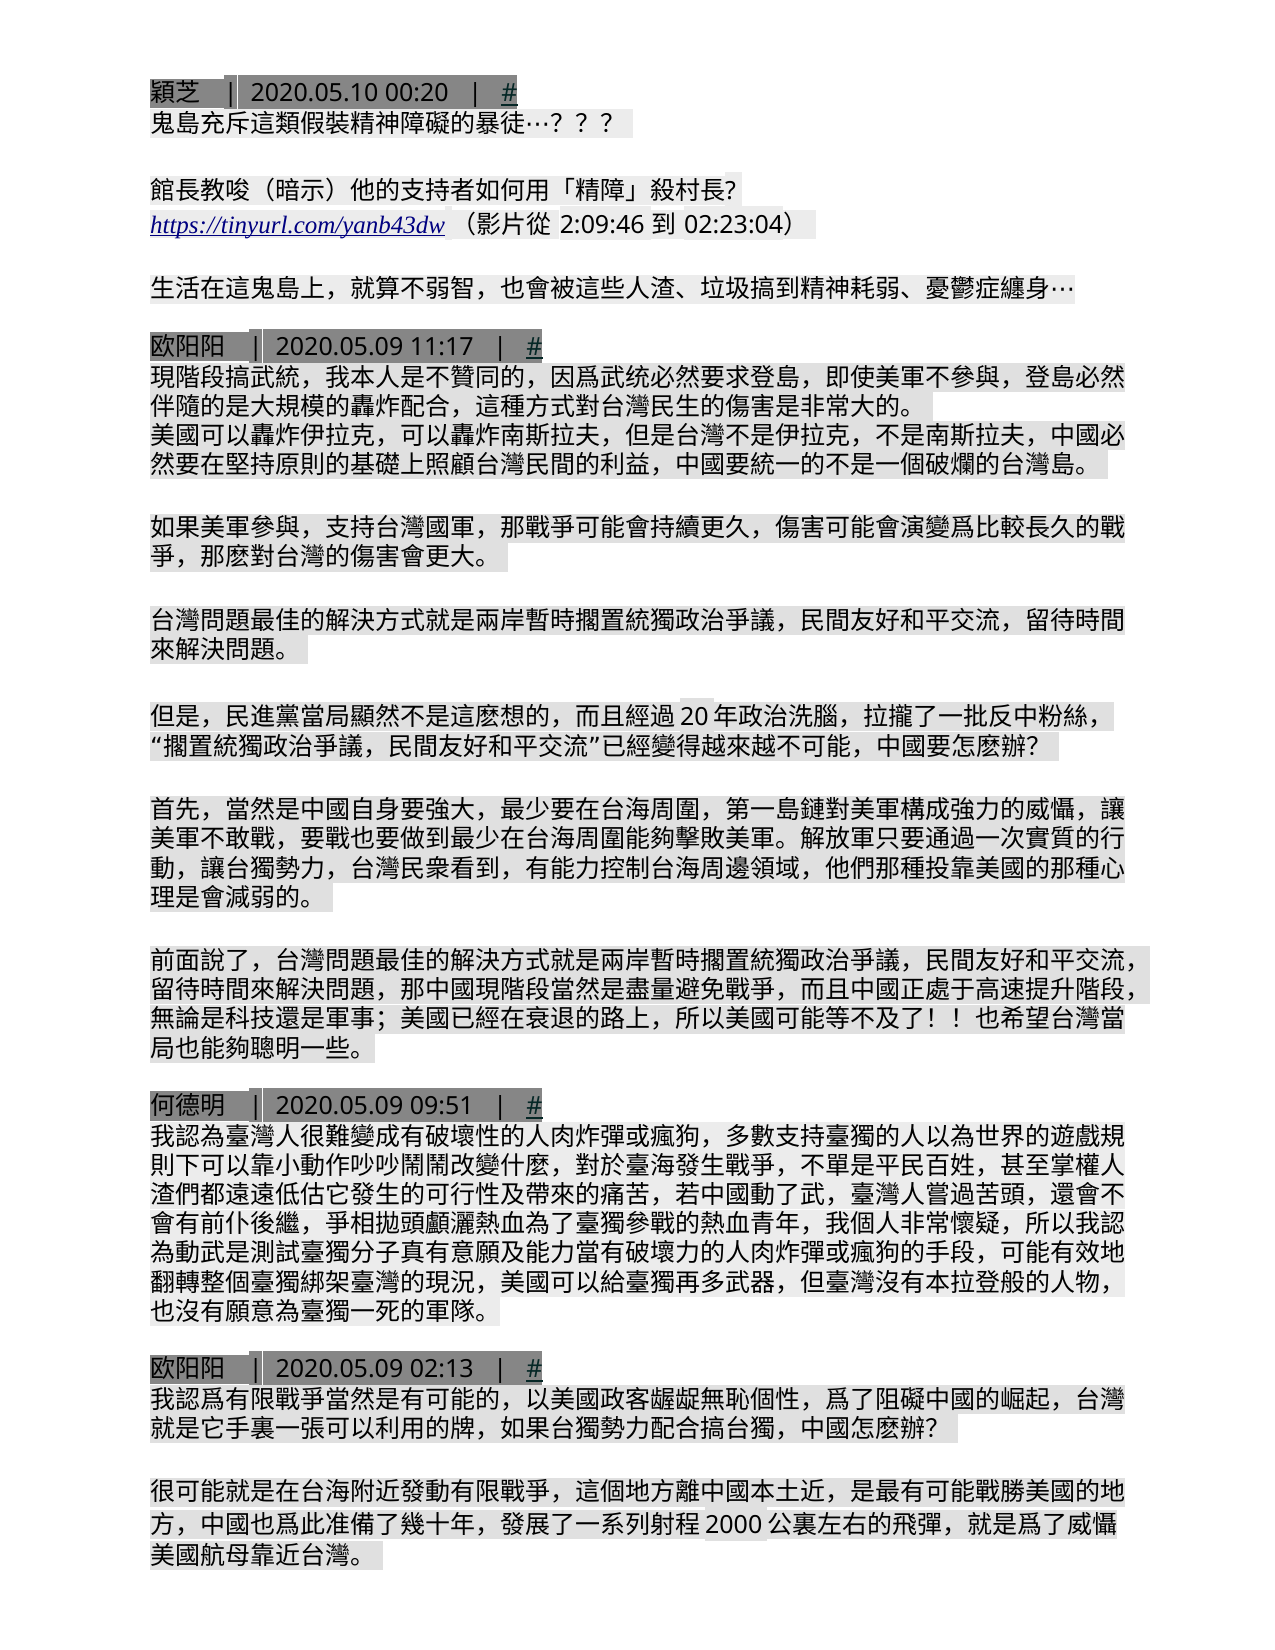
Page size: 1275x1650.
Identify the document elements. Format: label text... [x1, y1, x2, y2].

text 我認爲有限戰爭當然是有可能的，以美國政客龌龊無恥個性，爲了阻礙中國的崛起，台灣就是它手裏一張可以利用的牌，如果台獨勢力配合搞台獨，中國怎麽辦？ 很可能就是在台海附近發動有限戰爭，這個地方離中國本土近，是最有可能戰勝美國的地方，中國也爲此准備了幾十年，發展了一系列射程2000公裏左右的飛彈，就是爲了威懾美國航母靠近台灣。 [150, 1385, 1125, 1570]
text 我認為臺灣人很難變成有破壞性的人肉炸彈或瘋狗，多數支持臺獨的人以為世界的遊戲規則下可以靠小動作吵吵鬧鬧改變什麼，對於臺海發生戰爭，不單是平民百姓，甚至掌權人渣們都遠遠低估它發生的可行性及帶來的痛苦，若中國動了武，臺灣人嘗過苦頭，還會不會有前仆後繼，爭相拋頭顱灑熱血為了臺獨參戰的熱血青年，我個人非常懷疑，所以我認為動武是測試臺獨分子真有意願及能力當有破壞力的人肉炸彈或瘋狗的手段，可能有效地翻轉整個臺獨綁架臺灣的現況，美國可以給臺獨再多武器，但臺灣沒有本拉登般的人物，也沒有願意為臺獨一死的軍隊。 [150, 1122, 1125, 1326]
text 何德明 | 2020.05.09 09:51 | # [150, 1088, 1125, 1122]
text 鬼島充斥這類假裝精神障礙的暴徒⋯？？？ 館長教唆（暗示）他的支持者如何用「精障」殺村長? https://tinyurl.com/yanb43dw （影片從 2:09:46 到 02:23:04） 生活在這鬼島上，就算不弱智，也會被這些人渣、垃圾搞到精神耗弱、憂鬱症纏身⋯ [150, 109, 1125, 304]
text 穎芝 | 2020.05.10 00:20 | # [150, 75, 1125, 109]
text 欧阳阳 | 2020.05.09 11:17 | # [150, 329, 1125, 363]
text 現階段搞武統，我本人是不贊同的，因爲武统必然要求登島，即使美軍不參與，登島必然伴隨的是大規模的轟炸配合，這種方式對台灣民生的傷害是非常大的。 美國可以轟炸伊拉克，可以轟炸南斯拉夫，但是台灣不是伊拉克，不是南斯拉夫，中國必然要在堅持原則的基礎上照顧台灣民間的利益，中國要統一的不是一個破爛的台灣島。 如果美軍參與，支持台灣國軍，那戰爭可能會持續更久，傷害可能會演變爲比較長久的戰爭，那麽對台灣的傷害會更大。 台灣問題最佳的解決方式就是兩岸暫時擱置統獨政治爭議，民間友好和平交流，留待時間來解決問題。 但是，民進黨當局顯然不是這麽想的，而且經過20年政治洗腦，拉攏了一批反中粉絲，“擱置統獨政治爭議，民間友好和平交流”已經變得越來越不可能，中國要怎麽辦？ 首先，當然是中國自身要強大，最少要在台海周圍，第一島鏈對美軍構成強力的威懾，讓美軍不敢戰，要戰也要做到最少在台海周圍能夠擊敗美軍。解放軍只要通過一次實質的行動，讓台獨勢力，台灣民衆看到，有能力控制台海周邊領域，他們那種投靠美國的那種心理是會減弱的。 前面說了，台灣問題最佳的解決方式就是兩岸暫時擱置統獨政治爭議，民間友好和平交流，留待時間來解決問題，那中國現階段當然是盡量避免戰爭，而且中國正處于高速提升階段，無論是科技還是軍事；美國已經在衰退的路上，所以美國可能等不及了！！也希望台灣當局也能夠聰明一些。 [150, 363, 1125, 1063]
text 欧阳阳 | 2020.05.09 02:13 | # [150, 1351, 1125, 1385]
